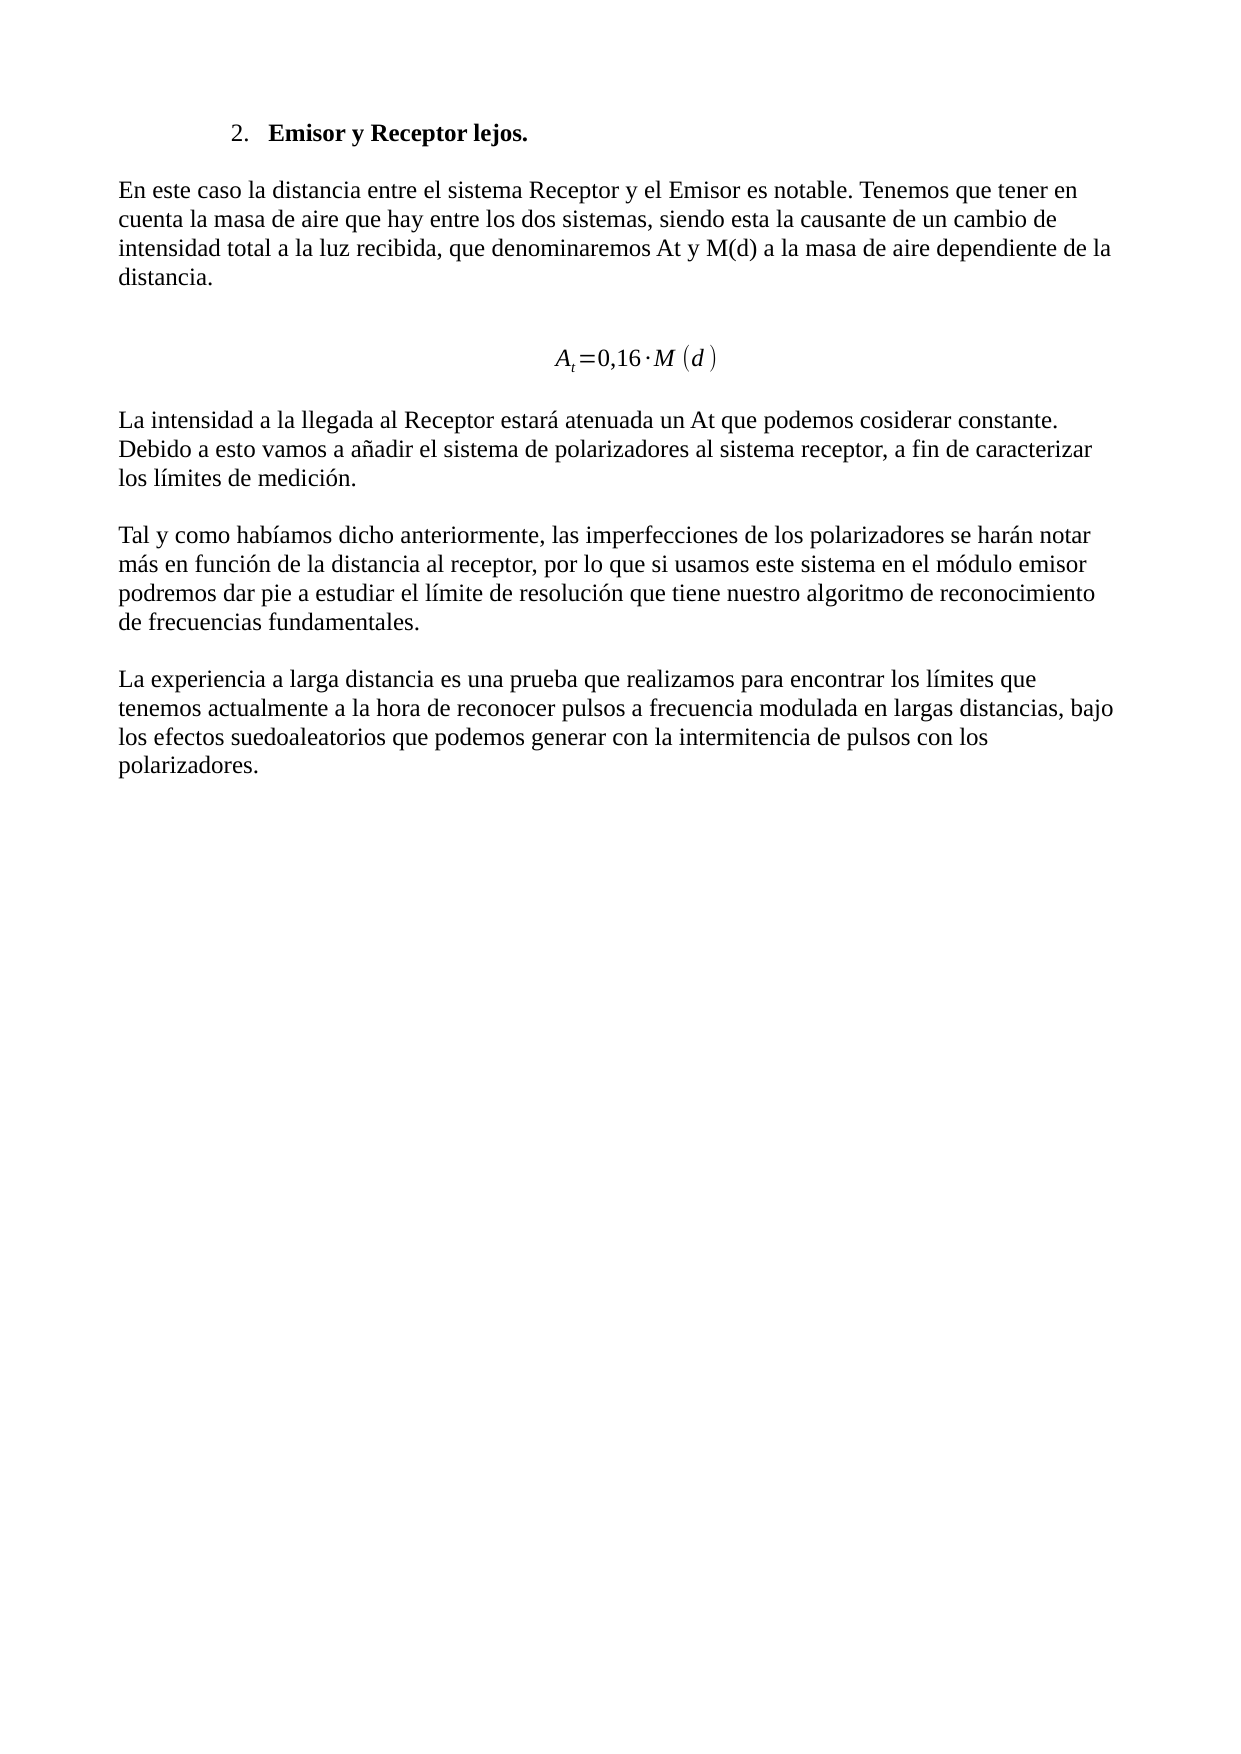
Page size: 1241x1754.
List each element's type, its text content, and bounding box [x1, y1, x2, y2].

text Tal y como habíamos dicho anteriormente, las imperfecciones de los polarizadores se harán notar más en función de la distancia al receptor, por lo que si usamos este sistema en el módulo emisor podremos dar pie a estudiar el límite de resolución que tiene nuestro algoritmo de reconocimiento de frecuencias fundamentales. [118, 521, 1122, 636]
text La experiencia a larga distancia es una prueba que realizamos para encontrar los límites que tenemos actualmente a la hora de reconocer pulsos a frecuencia modulada en largas distancias, bajo los efectos suedoaleatorios que podemos generar con la intermitencia de pulsos con los polarizadores. [118, 664, 1122, 779]
text En este caso la distancia entre el sistema Receptor y el Emisor es notable. Tenemos que tener en cuenta la masa de aire que hay entre los dos sistemas, siendo esta la causante de un cambio de intensidad total a la luz recibida, que denominaremos At y M(d) a la masa de aire dependiente de la distancia. [118, 176, 1122, 291]
text La intensidad a la llegada al Receptor estará atenuada un At que podemos cosiderar constante. Debido a esto vamos a añadir el sistema de polarizadores al sistema receptor, a fin de caracterizar los límites de medición. [118, 406, 1122, 492]
list Emisor y Receptor lejos. [231, 118, 1122, 147]
